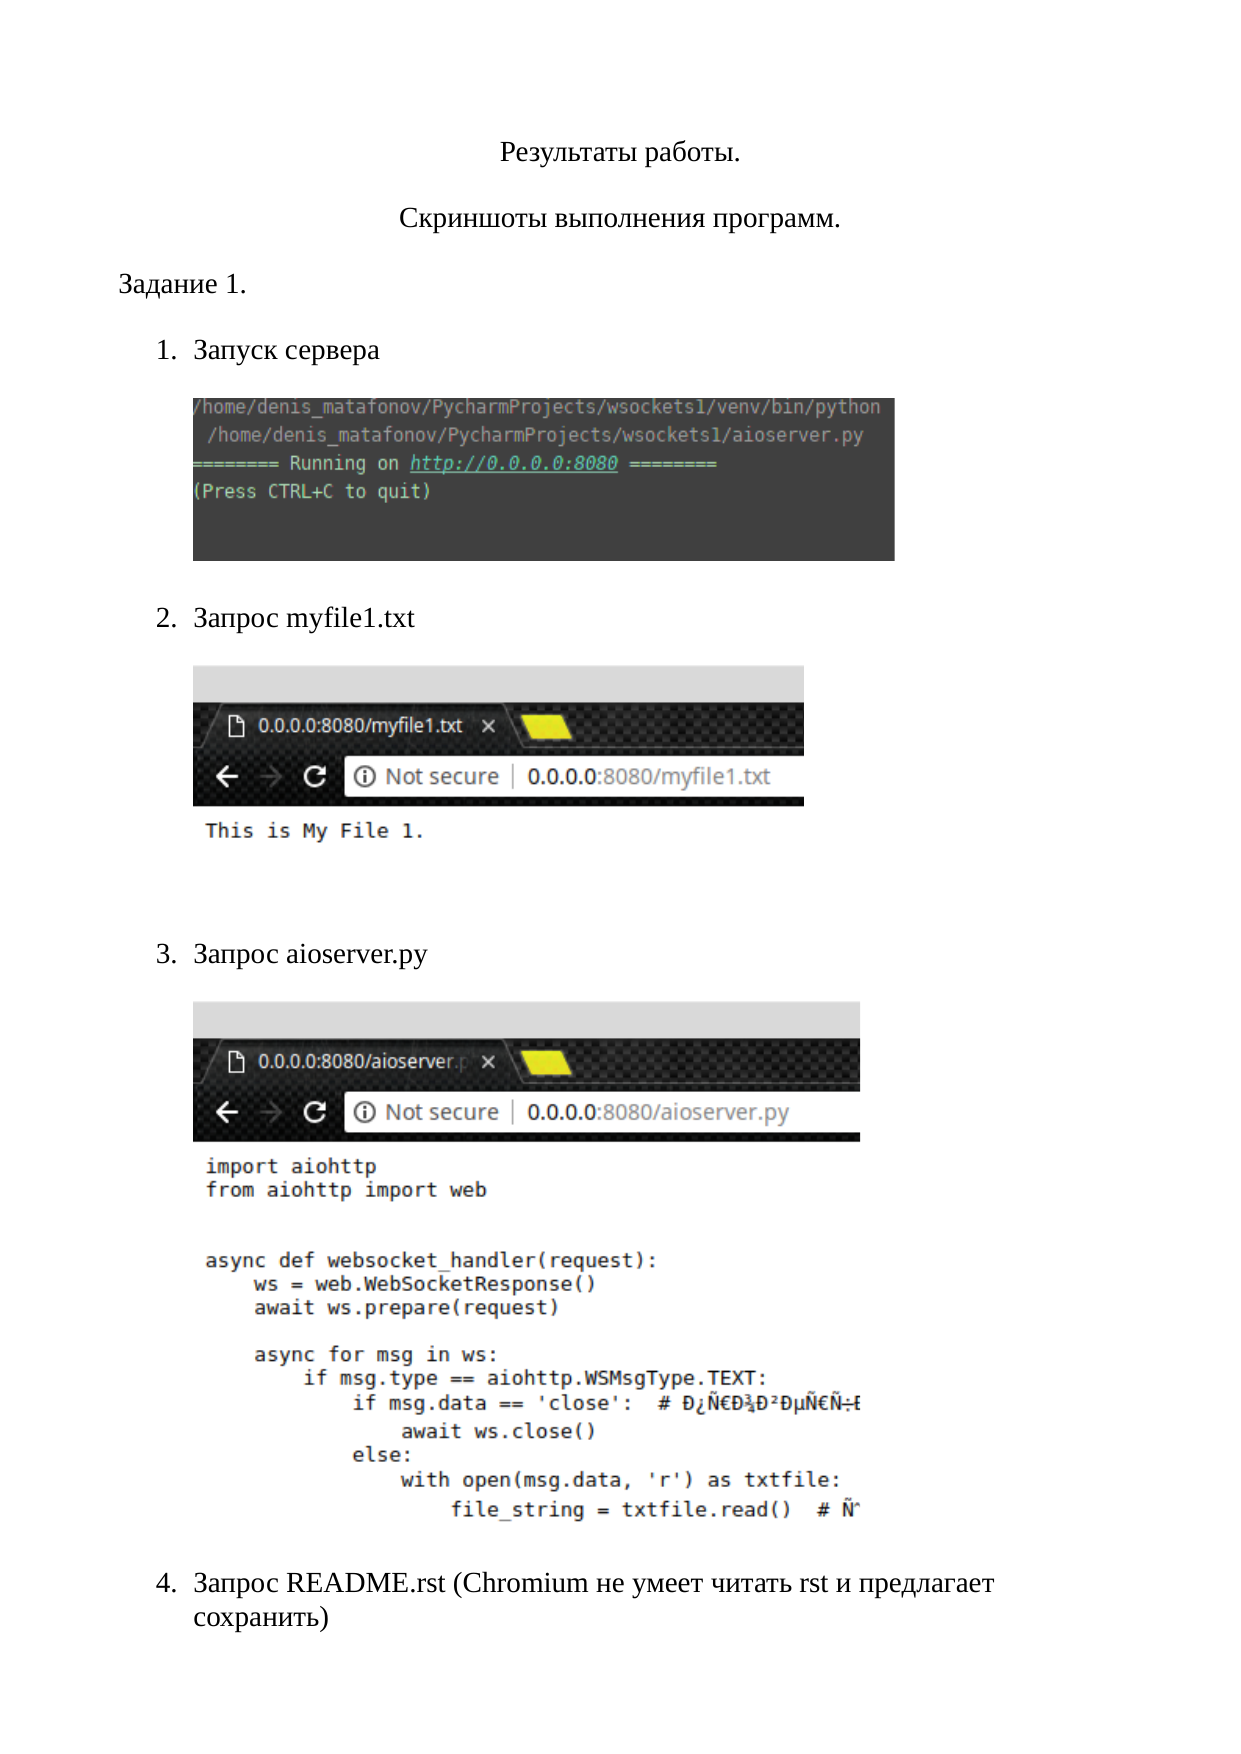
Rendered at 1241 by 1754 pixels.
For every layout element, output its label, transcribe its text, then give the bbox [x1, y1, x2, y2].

list Запрос aioserver.py [156, 936, 1122, 969]
picture [193, 398, 895, 561]
list Запрос README.rst (Chromium не умеет читать rst и предлагает сохранить) [156, 1566, 1122, 1633]
text Задание 1. [118, 266, 1122, 300]
picture [193, 1001, 861, 1534]
text Скриншоты выполнения программ. [118, 200, 1122, 234]
list Запрос myfile1.txt [156, 600, 1122, 633]
list Запуск сервера [156, 332, 1122, 366]
text Результаты работы. [118, 134, 1122, 168]
picture [193, 665, 804, 904]
